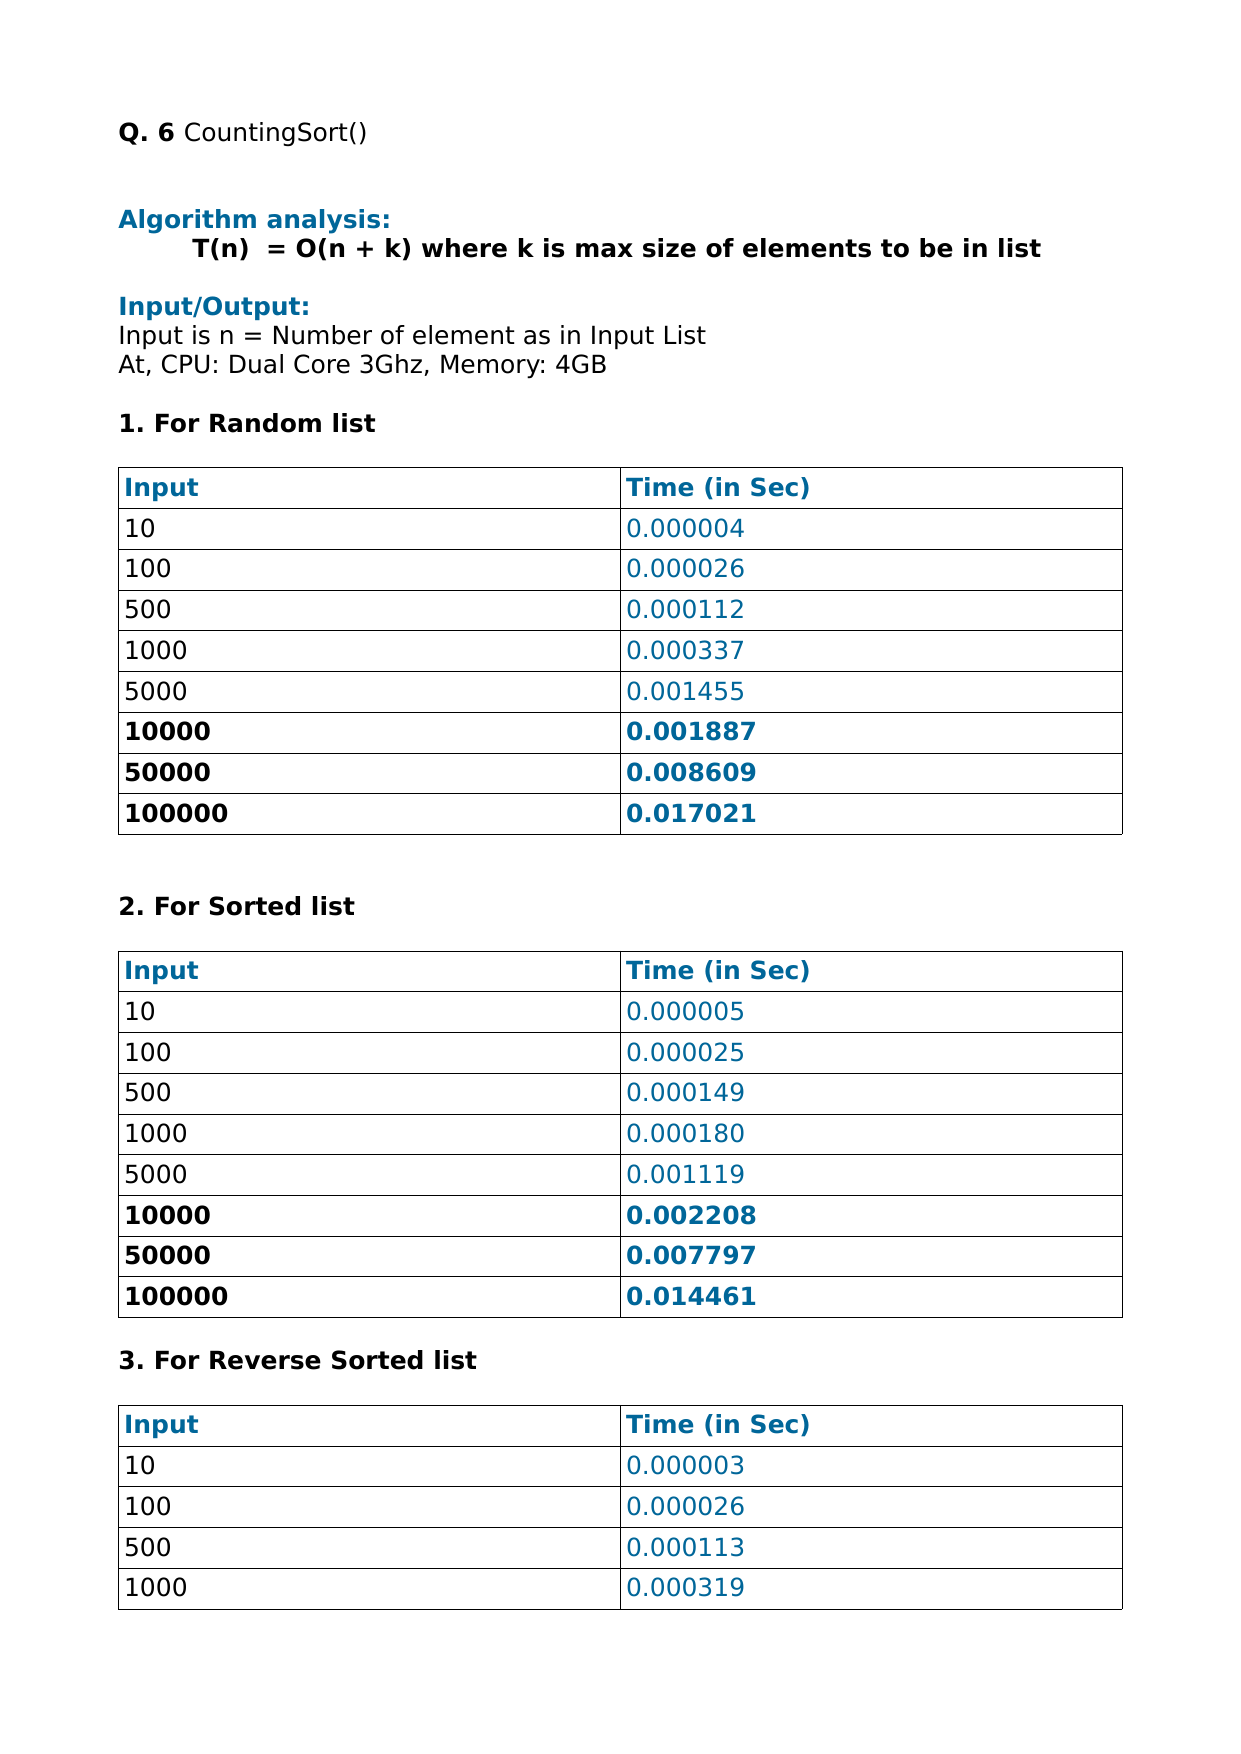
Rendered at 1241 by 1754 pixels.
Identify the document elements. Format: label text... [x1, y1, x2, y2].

table_cell 0.000112 [621, 591, 1122, 630]
text 3. For Reverse Sorted list [118, 1346, 1122, 1376]
table_cell 100 [119, 1033, 620, 1073]
table_cell 0.008609 [621, 754, 1122, 793]
table_cell 0.000149 [621, 1074, 1122, 1113]
table_header Time (in Sec) [621, 1406, 1122, 1446]
table_cell 0.014461 [621, 1277, 1122, 1317]
table_cell 0.001119 [621, 1155, 1122, 1195]
table_cell 0.007797 [621, 1237, 1122, 1276]
table_cell 5000 [119, 1155, 620, 1195]
table_cell 0.000337 [621, 631, 1122, 671]
text 2. For Sorted list [118, 892, 1122, 921]
table_cell 500 [119, 591, 620, 630]
table_cell 1000 [119, 1115, 620, 1154]
table_cell 50000 [119, 754, 620, 793]
table_cell 0.000005 [621, 992, 1122, 1032]
text At, CPU: Dual Core 3Ghz, Memory: 4GB [118, 351, 1122, 380]
table_cell 10 [119, 992, 620, 1032]
table_cell 100000 [119, 794, 620, 834]
table_cell 100 [119, 550, 620, 589]
table_cell 5000 [119, 672, 620, 712]
table_cell 100 [119, 1487, 620, 1527]
table_cell 500 [119, 1074, 620, 1113]
text 1. For Random list [118, 409, 1122, 438]
table_cell 0.000319 [621, 1569, 1122, 1608]
table_cell 0.002208 [621, 1196, 1122, 1236]
text T(n) = O(n + k) where k is max size of elements to be in list [118, 234, 1122, 263]
text Input is n = Number of element as in Input List [118, 321, 1122, 351]
table_cell 1000 [119, 631, 620, 671]
table_header Input [119, 952, 620, 991]
table_cell 10 [119, 1447, 620, 1486]
table_cell 0.000180 [621, 1115, 1122, 1154]
table_cell 0.017021 [621, 794, 1122, 834]
text Algorithm analysis: [118, 205, 1122, 234]
table_cell 0.000003 [621, 1447, 1122, 1486]
table_cell 50000 [119, 1237, 620, 1276]
table_cell 0.000026 [621, 550, 1122, 589]
table_cell 500 [119, 1528, 620, 1568]
table_cell 0.000004 [621, 509, 1122, 549]
text Input/Output: [118, 292, 1122, 321]
text Q. 6 CountingSort() [118, 118, 1122, 147]
table_cell 0.001887 [621, 713, 1122, 752]
table_header Time (in Sec) [621, 468, 1122, 508]
table_cell 0.000025 [621, 1033, 1122, 1073]
table_cell 100000 [119, 1277, 620, 1317]
table_cell 10000 [119, 713, 620, 752]
table_header Input [119, 1406, 620, 1446]
table_cell 0.000113 [621, 1528, 1122, 1568]
table_header Input [119, 468, 620, 508]
table_cell 10000 [119, 1196, 620, 1236]
table_cell 0.000026 [621, 1487, 1122, 1527]
table_header Time (in Sec) [621, 952, 1122, 991]
table_cell 1000 [119, 1569, 620, 1608]
table_cell 0.001455 [621, 672, 1122, 712]
table_cell 10 [119, 509, 620, 549]
